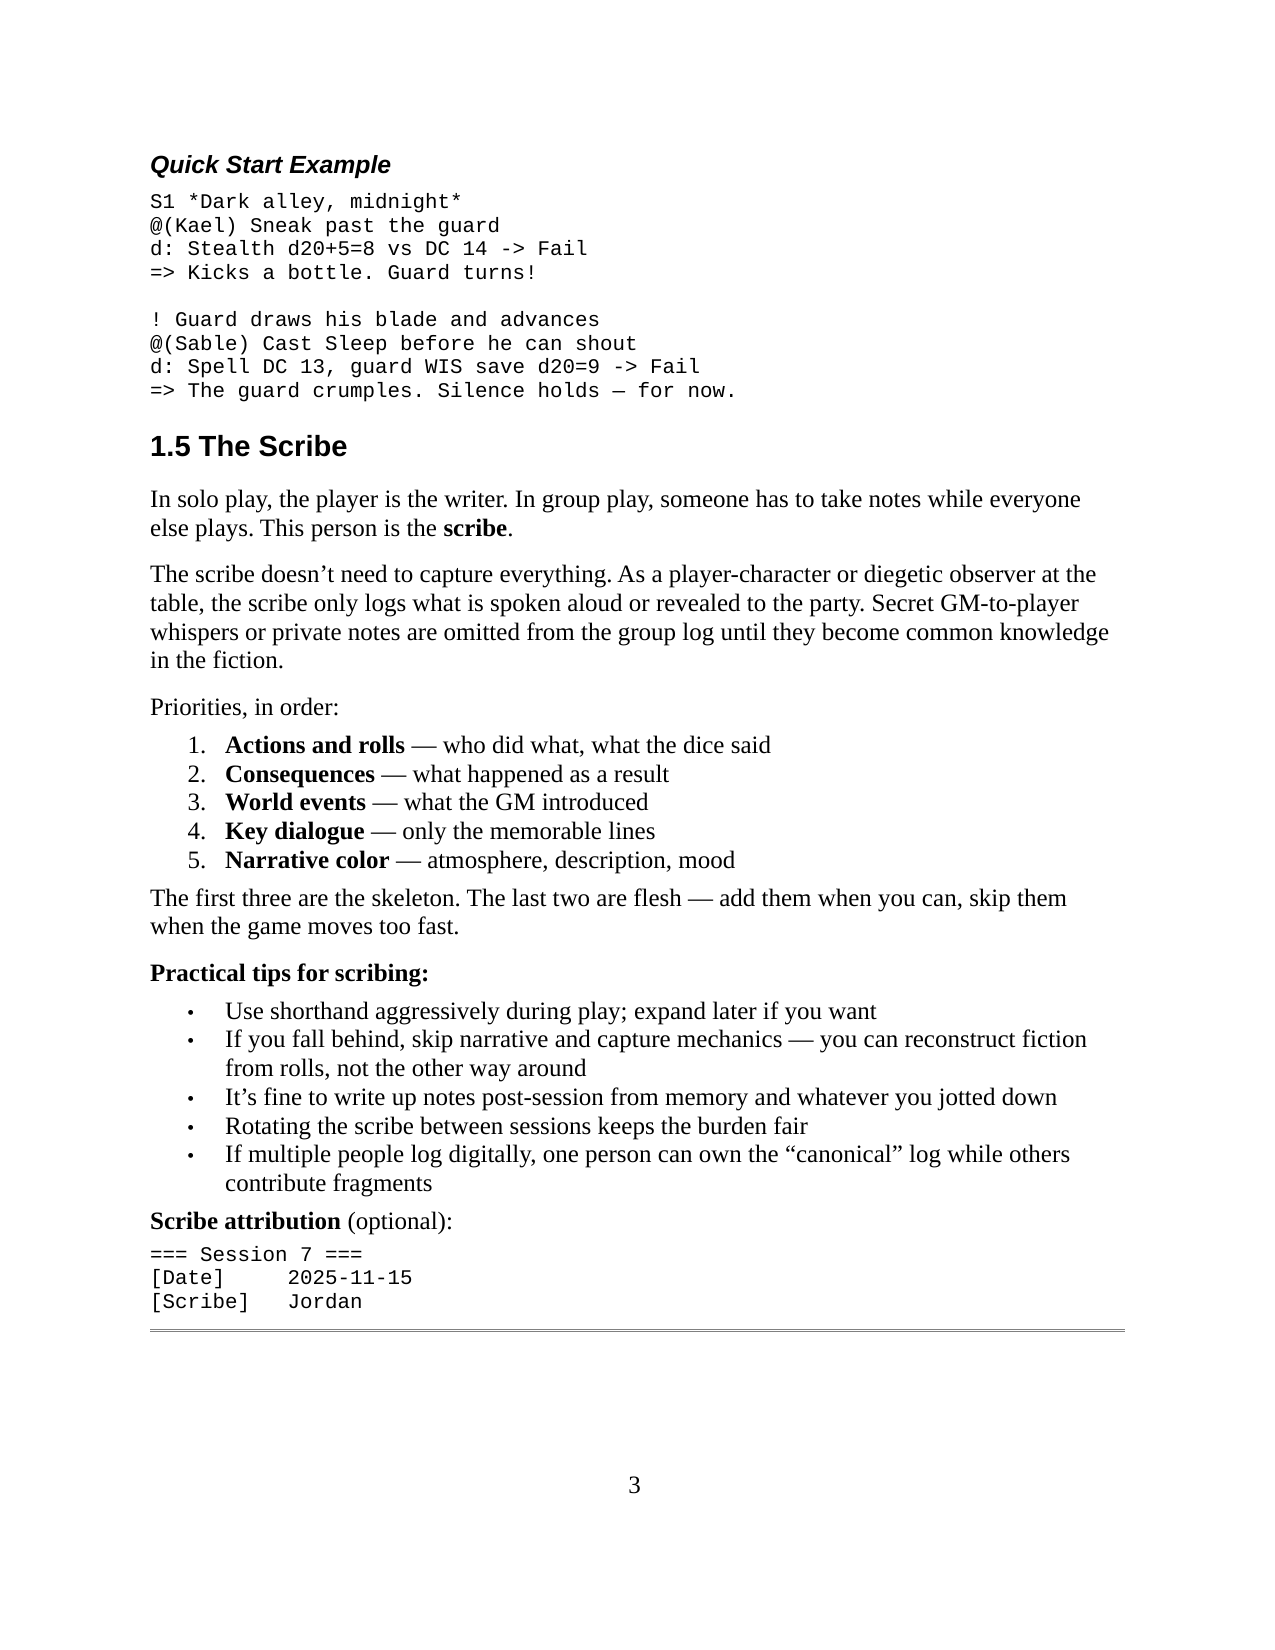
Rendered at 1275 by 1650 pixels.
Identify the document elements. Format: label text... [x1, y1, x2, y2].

text d: Spell DC 13, guard WIS save d20=9 -> Fail [150, 357, 1125, 380]
list Consequences — what happened as a result [187, 759, 1125, 787]
text ! Guard draws his blade and advances [150, 309, 1125, 333]
text @(Kael) Sneak past the guard [150, 215, 1125, 238]
subtitle 1.5 The Scribe [150, 429, 1125, 462]
text @(Sable) Cast Sleep before he can shout [150, 333, 1125, 357]
text d: Stealth d20+5=8 vs DC 14 -> Fail [150, 238, 1125, 262]
text The scribe doesn’t need to capture everything. As a player-character or diegetic observer at the table, the scribe only logs what is spoken aloud or revealed to the party. Secret GM-to-player whispers or private notes are omitted from the group log until they become common knowledge in the fiction. [150, 559, 1125, 674]
text S1 *Dark alley, midnight* [150, 191, 1125, 215]
text [Date] 2025-11-15 [150, 1267, 1125, 1291]
list Rotating the scribe between sessions keeps the burden fair [187, 1111, 1125, 1139]
text Priorities, in order: [150, 692, 1125, 721]
text => The guard crumples. Silence holds — for now. [150, 380, 1125, 404]
list If multiple people log digitally, one person can own the “canonical” log while others contribute fragments [187, 1139, 1125, 1197]
subtitle Quick Start Example [150, 150, 1125, 178]
list If you fall behind, skip narrative and capture mechanics — you can reconstruct fiction from rolls, not the other way around [187, 1024, 1125, 1082]
list Use shorthand aggressively during play; expand later if you want [187, 996, 1125, 1024]
text In solo play, the player is the writer. In group play, someone has to take notes while everyone else plays. This person is the scribe. [150, 484, 1125, 541]
text Scribe attribution (optional): [150, 1206, 1125, 1235]
text The first three are the skeleton. The last two are flesh — add them when you can, skip them when the game moves too fast. [150, 883, 1125, 940]
text Practical tips for scribing: [150, 958, 1125, 987]
text [Scribe] Jordan [150, 1291, 1125, 1314]
list Narrative color — atmosphere, description, mood [187, 845, 1125, 874]
text => Kicks a bottle. Guard turns! [150, 262, 1125, 286]
list Actions and rolls — who did what, what the dice said [187, 730, 1125, 759]
text === Session 7 === [150, 1244, 1125, 1267]
list World events — what the GM introduced [187, 787, 1125, 816]
list Key dialogue — only the memorable lines [187, 816, 1125, 845]
list It’s fine to write up notes post-session from memory and whatever you jotted down [187, 1082, 1125, 1111]
